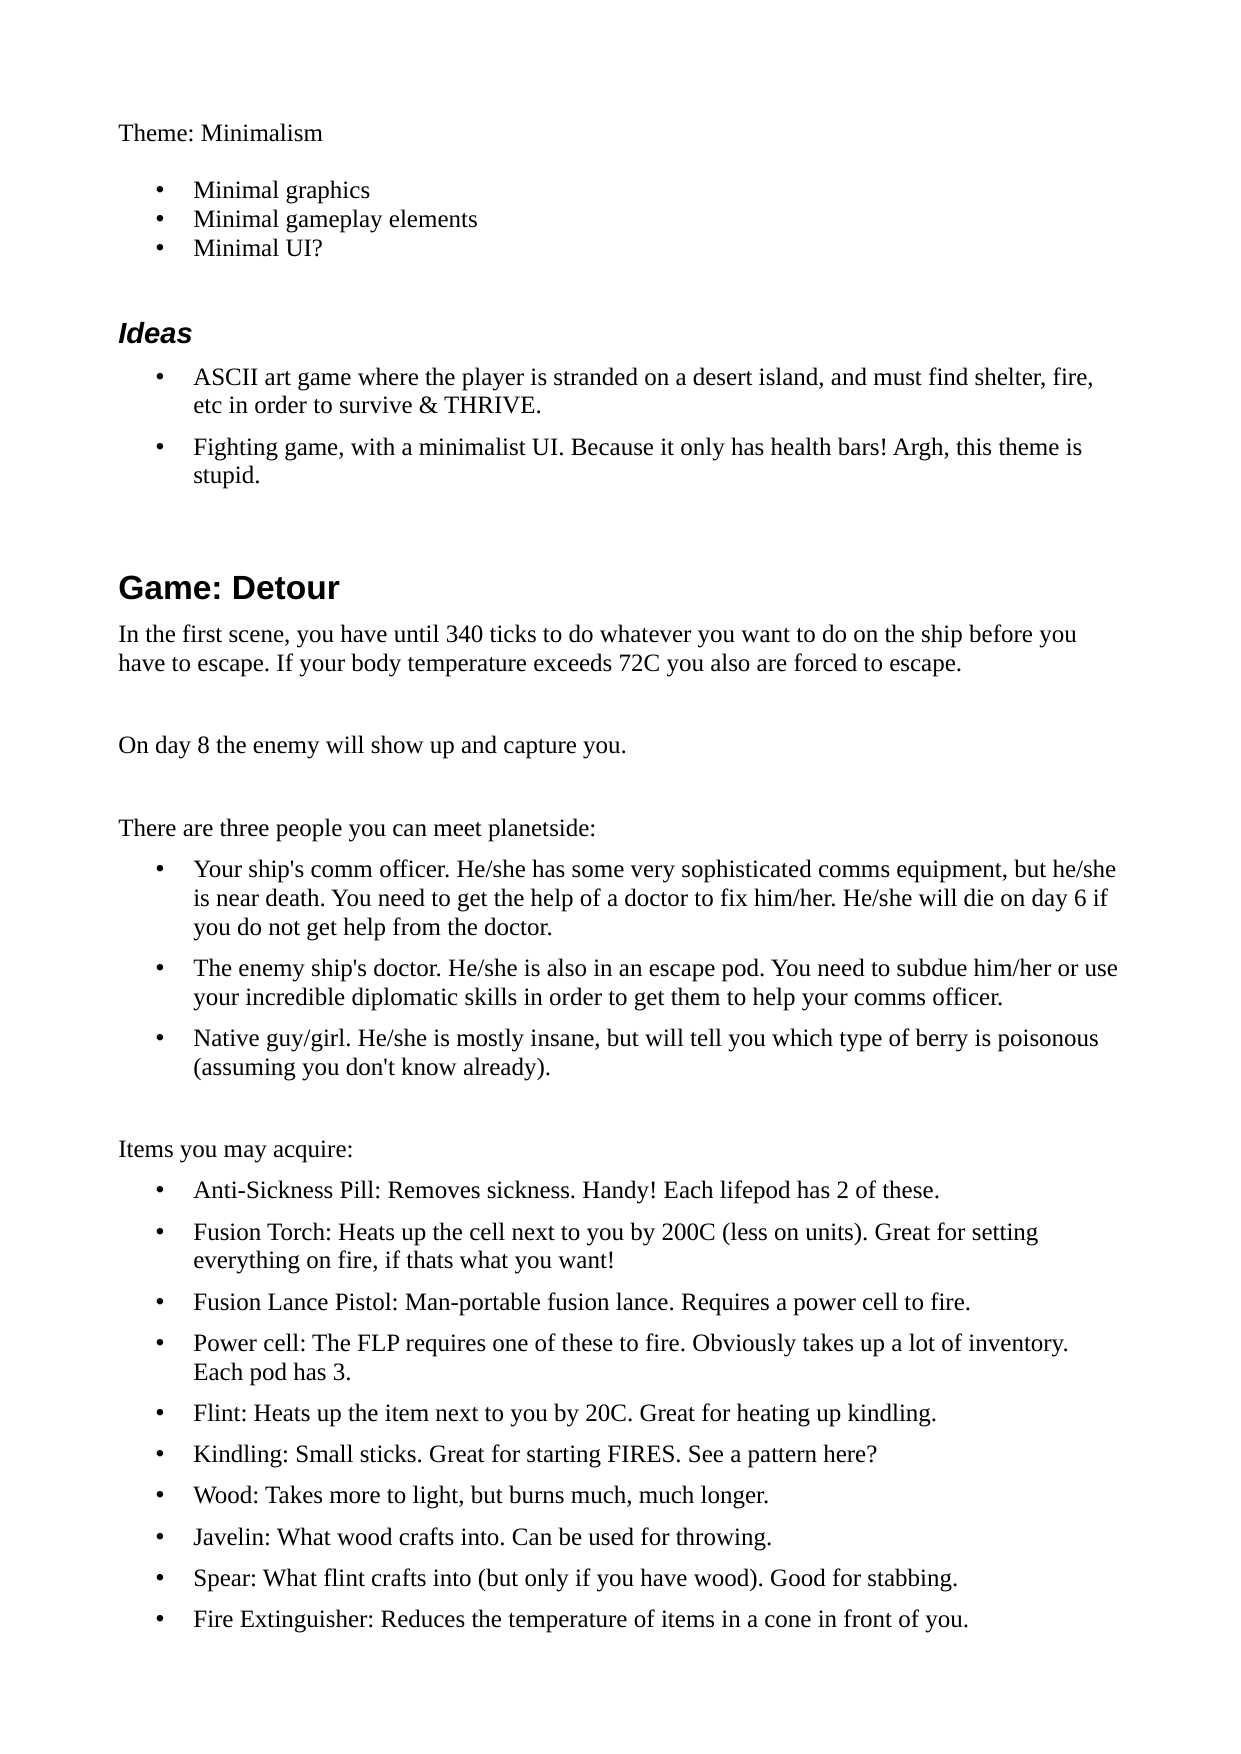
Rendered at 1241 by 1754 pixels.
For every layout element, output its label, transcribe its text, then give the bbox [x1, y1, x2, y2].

list Minimal UI? [156, 233, 1122, 262]
text Theme: Minimalism [118, 118, 1122, 147]
list Fusion Lance Pistol: Man-portable fusion lance. Requires a power cell to fire. [156, 1287, 1122, 1315]
text On day 8 the enemy will show up and capture you. [118, 730, 1122, 759]
list The enemy ship's doctor. He/she is also in an escape pod. You need to subdue him/her or use your incredible diplomatic skills in order to get them to help your comms officer. [156, 953, 1122, 1010]
list Spear: What flint crafts into (but only if you have wood). Good for stabbing. [156, 1563, 1122, 1592]
list Wood: Takes more to light, but burns much, much longer. [156, 1480, 1122, 1509]
list Kindling: Small sticks. Great for starting FIRES. See a pattern here? [156, 1439, 1122, 1468]
list ASCII art game where the player is stranded on a desert island, and must find shelter, fire, etc in order to survive & THRIVE. [156, 362, 1122, 419]
list Minimal gameplay elements [156, 204, 1122, 233]
list Native guy/girl. He/she is mostly insane, but will tell you which type of berry is poisonous (assuming you don't know already). [156, 1023, 1122, 1080]
text There are three people you can meet planetside: [118, 813, 1122, 842]
list Flint: Heats up the item next to you by 20C. Great for heating up kindling. [156, 1398, 1122, 1427]
list Power cell: The FLP requires one of these to fire. Obviously takes up a lot of inventory. Each pod has 3. [156, 1328, 1122, 1385]
text In the first scene, you have until 340 ticks to do whatever you want to do on the ship before you have to escape. If your body temperature exceeds 72C you also are forced to escape. [118, 619, 1122, 677]
list Fighting game, with a minimalist UI. Because it only has health bars! Argh, this theme is stupid. [156, 432, 1122, 489]
subtitle Game: Detour [118, 568, 1122, 607]
list Minimal graphics [156, 176, 1122, 204]
text Items you may acquire: [118, 1134, 1122, 1163]
subtitle Ideas [118, 316, 1122, 349]
list Fusion Torch: Heats up the cell next to you by 200C (less on units). Great for setting everything on fire, if thats what you want! [156, 1217, 1122, 1274]
list Fire Extinguisher: Reduces the temperature of items in a cone in front of you. [156, 1604, 1122, 1633]
list Your ship's comm officer. He/she has some very sophisticated comms equipment, but he/she is near death. You need to get the help of a doctor to fix him/her. He/she will die on day 6 if you do not get help from the doctor. [156, 854, 1122, 940]
list Anti-Sickness Pill: Removes sickness. Handy! Each lifepod has 2 of these. [156, 1175, 1122, 1204]
list Javelin: What wood crafts into. Can be used for throwing. [156, 1522, 1122, 1550]
